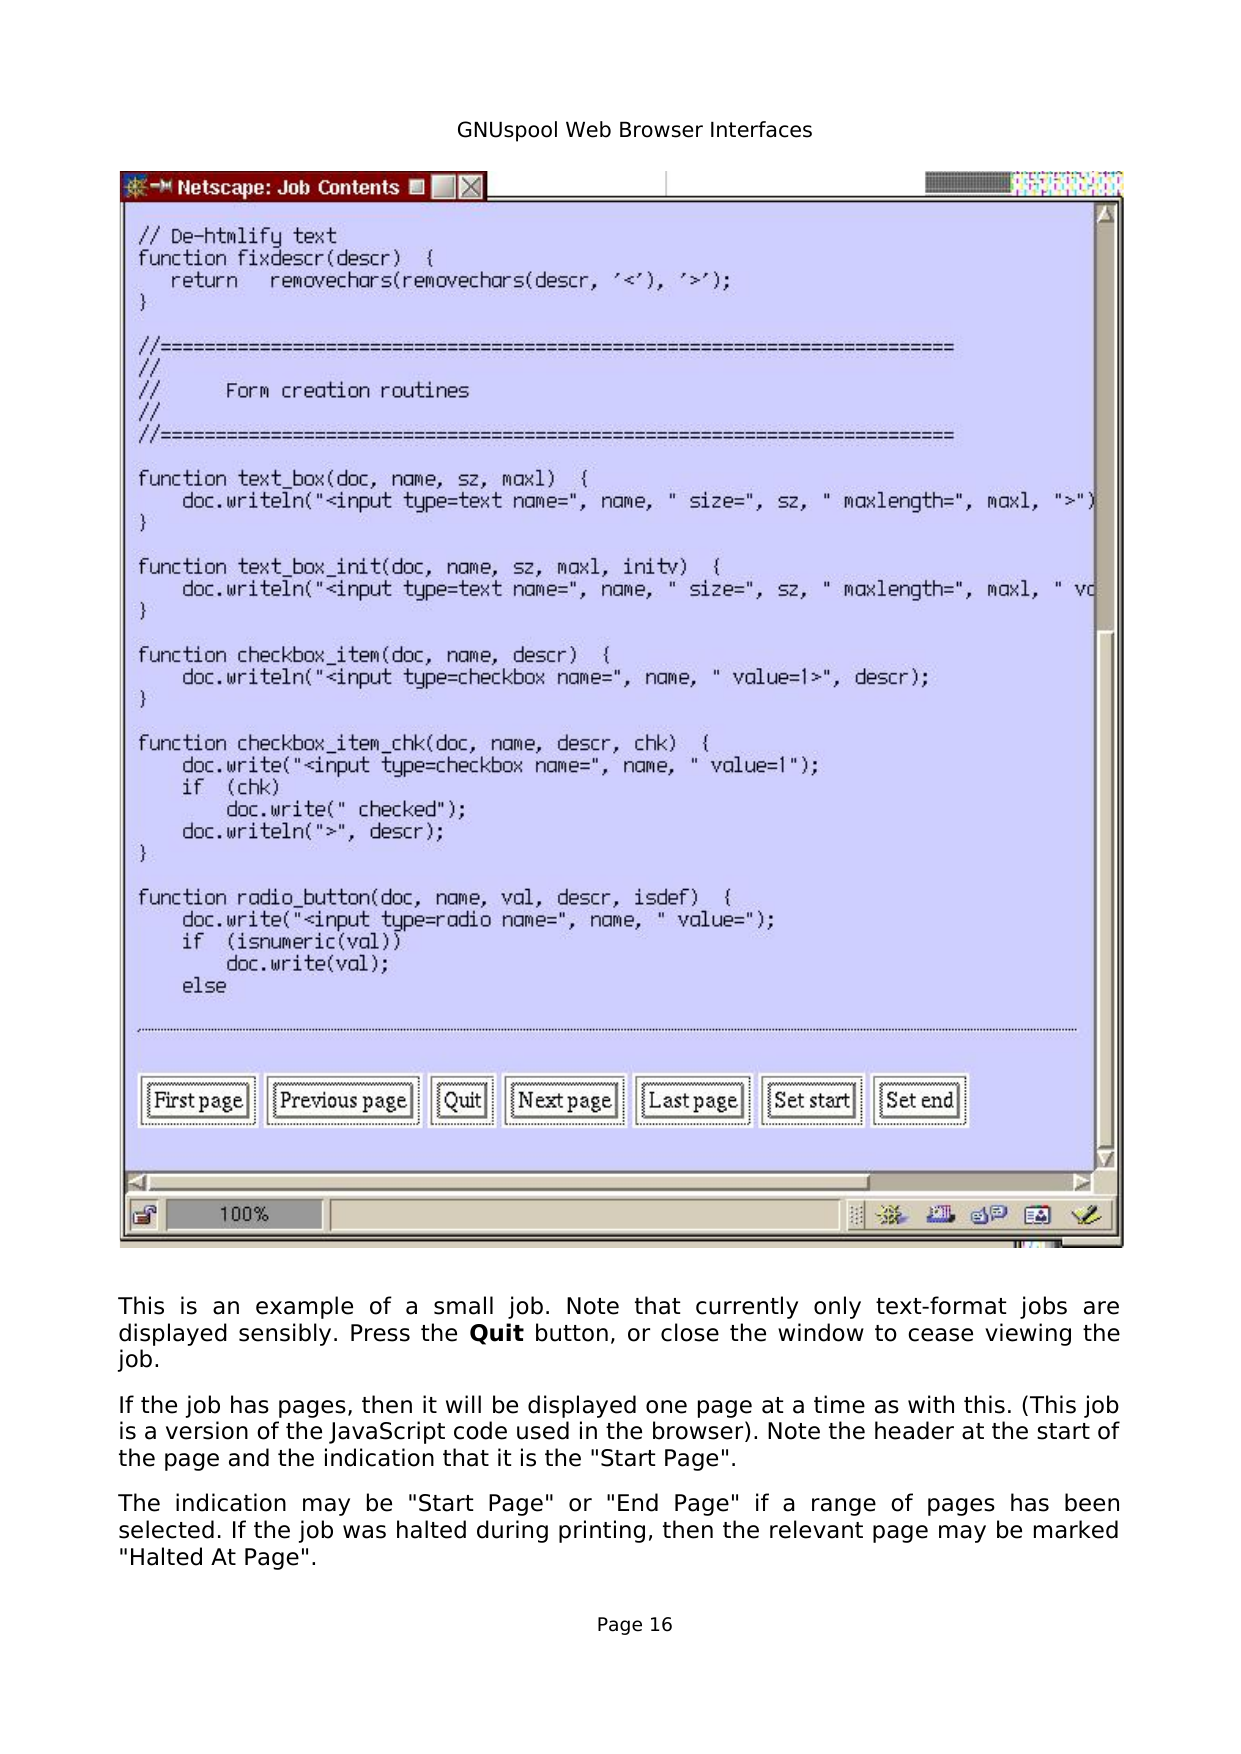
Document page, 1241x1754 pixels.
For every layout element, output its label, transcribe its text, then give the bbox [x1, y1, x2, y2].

text If the job has pages, then it will be displayed one page at a time as with this. (This job is a version of the JavaScript code used in the browser). Note the header at the start of the page and the indication that it is the "Start Page". [118, 1392, 1122, 1472]
text This is an example of a small job. Note that currently only text-format jobs are displayed sensibly. Press the Quit button, or close the window to cease viewing the job. [118, 1293, 1122, 1373]
text The indication may be "Start Page" or "End Page" if a range of pages has been selected. If the job was halted during printing, then the relevant page may be marked "Halted At Page". [118, 1490, 1122, 1571]
picture [119, 171, 1124, 1248]
